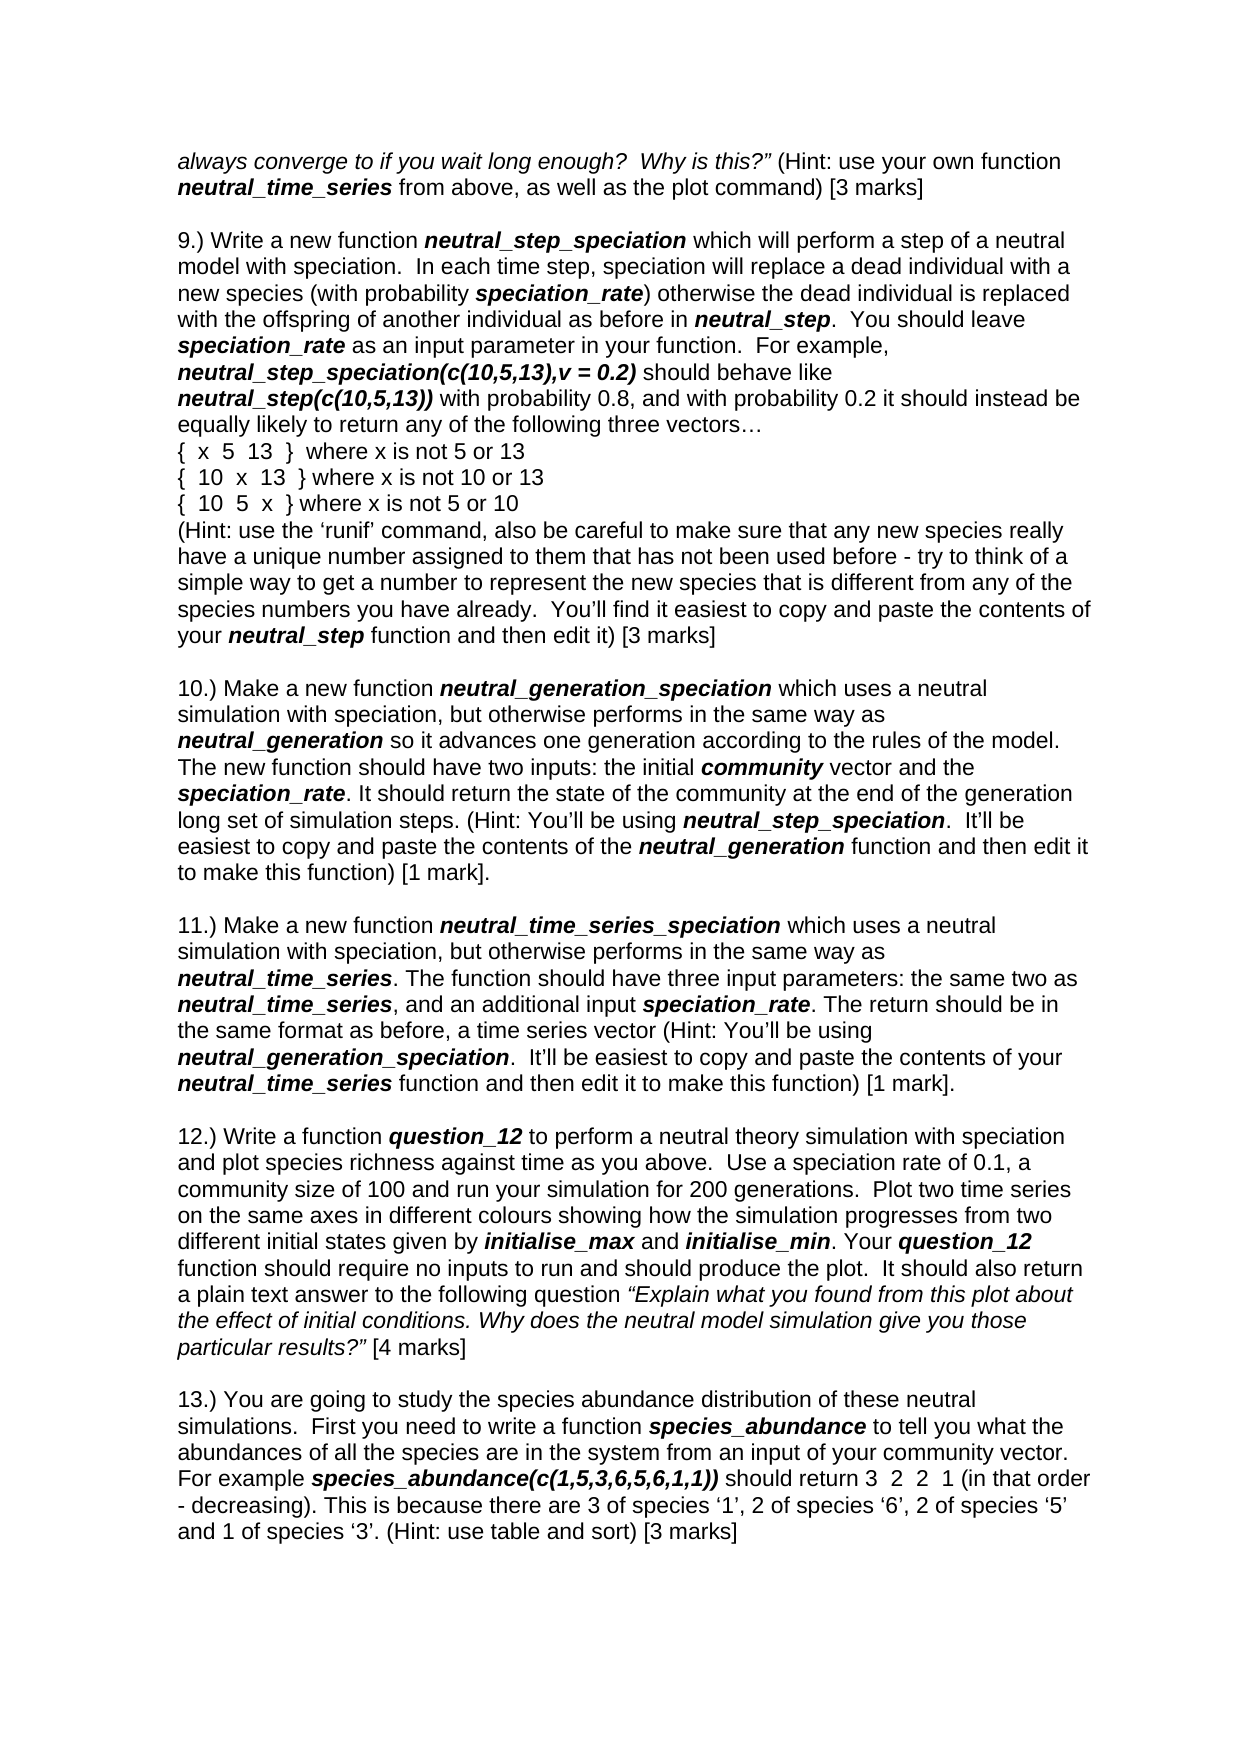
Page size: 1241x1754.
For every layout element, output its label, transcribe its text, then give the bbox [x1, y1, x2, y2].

text { x 5 13 } where x is not 5 or 13 [177, 438, 1092, 464]
text 10.) Make a new function neutral_generation_speciation which uses a neutral simulation with speciation, but otherwise performs in the same way as neutral_generation so it advances one generation according to the rules of the model. The new function should have two inputs: the initial community vector and the speciation_rate. It should return the state of the community at the end of the generation long set of simulation steps. (Hint: You’ll be using neutral_step_speciation. It’ll be easiest to copy and paste the contents of the neutral_generation function and then edit it to make this function) [1 mark]. [177, 675, 1092, 886]
text always converge to if you wait long enough? Why is this?” (Hint: use your own function neutral_time_series from above, as well as the plot command) [3 marks] [177, 148, 1092, 200]
text 13.) You are going to study the species abundance distribution of these neutral simulations. First you need to write a function species_abundance to tell you what the abundances of all the species are in the system from an input of your community vector. For example species_abundance(c(1,5,3,6,5,6,1,1)) should return 3 2 2 1 (in that order - decreasing). This is because there are 3 of species ‘1’, 2 of species ‘6’, 2 of species ‘5’ and 1 of species ‘3’. (Hint: use table and sort) [3 marks] [177, 1386, 1092, 1544]
text { 10 5 x } where x is not 5 or 10 [177, 490, 1092, 517]
text { 10 x 13 } where x is not 10 or 13 [177, 464, 1092, 490]
text 9.) Write a new function neutral_step_speciation which will perform a step of a neutral model with speciation. In each time step, speciation will replace a dead individual with a new species (with probability speciation_rate) otherwise the dead individual is replaced with the offspring of another individual as before in neutral_step. You should leave speciation_rate as an input parameter in your function. For example, neutral_step_speciation(c(10,5,13),v = 0.2) should behave like neutral_step(c(10,5,13)) with probability 0.8, and with probability 0.2 it should instead be equally likely to return any of the following three vectors… [177, 227, 1092, 438]
text 12.) Write a function question_12 to perform a neutral theory simulation with speciation and plot species richness against time as you above. Use a speciation rate of 0.1, a community size of 100 and run your simulation for 200 generations. Plot two time series on the same axes in different colours showing how the simulation progresses from two different initial states given by initialise_max and initialise_min. Your question_12 function should require no inputs to run and should produce the plot. It should also return a plain text answer to the following question “Explain what you found from this plot about the effect of initial conditions. Why does the neutral model simulation give you those particular results?” [4 marks] [177, 1123, 1092, 1360]
text 11.) Make a new function neutral_time_series_speciation which uses a neutral simulation with speciation, but otherwise performs in the same way as neutral_time_series. The function should have three input parameters: the same two as neutral_time_series, and an additional input speciation_rate. The return should be in the same format as before, a time series vector (Hint: You’ll be using neutral_generation_speciation. It’ll be easiest to copy and paste the contents of your neutral_time_series function and then edit it to make this function) [1 mark]. [177, 912, 1092, 1096]
text (Hint: use the ‘runif’ command, also be careful to make sure that any new species really have a unique number assigned to them that has not been used before - try to think of a simple way to get a number to represent the new species that is different from any of the species numbers you have already. You’ll find it easiest to copy and paste the contents of your neutral_step function and then edit it) [3 marks] [177, 517, 1092, 648]
